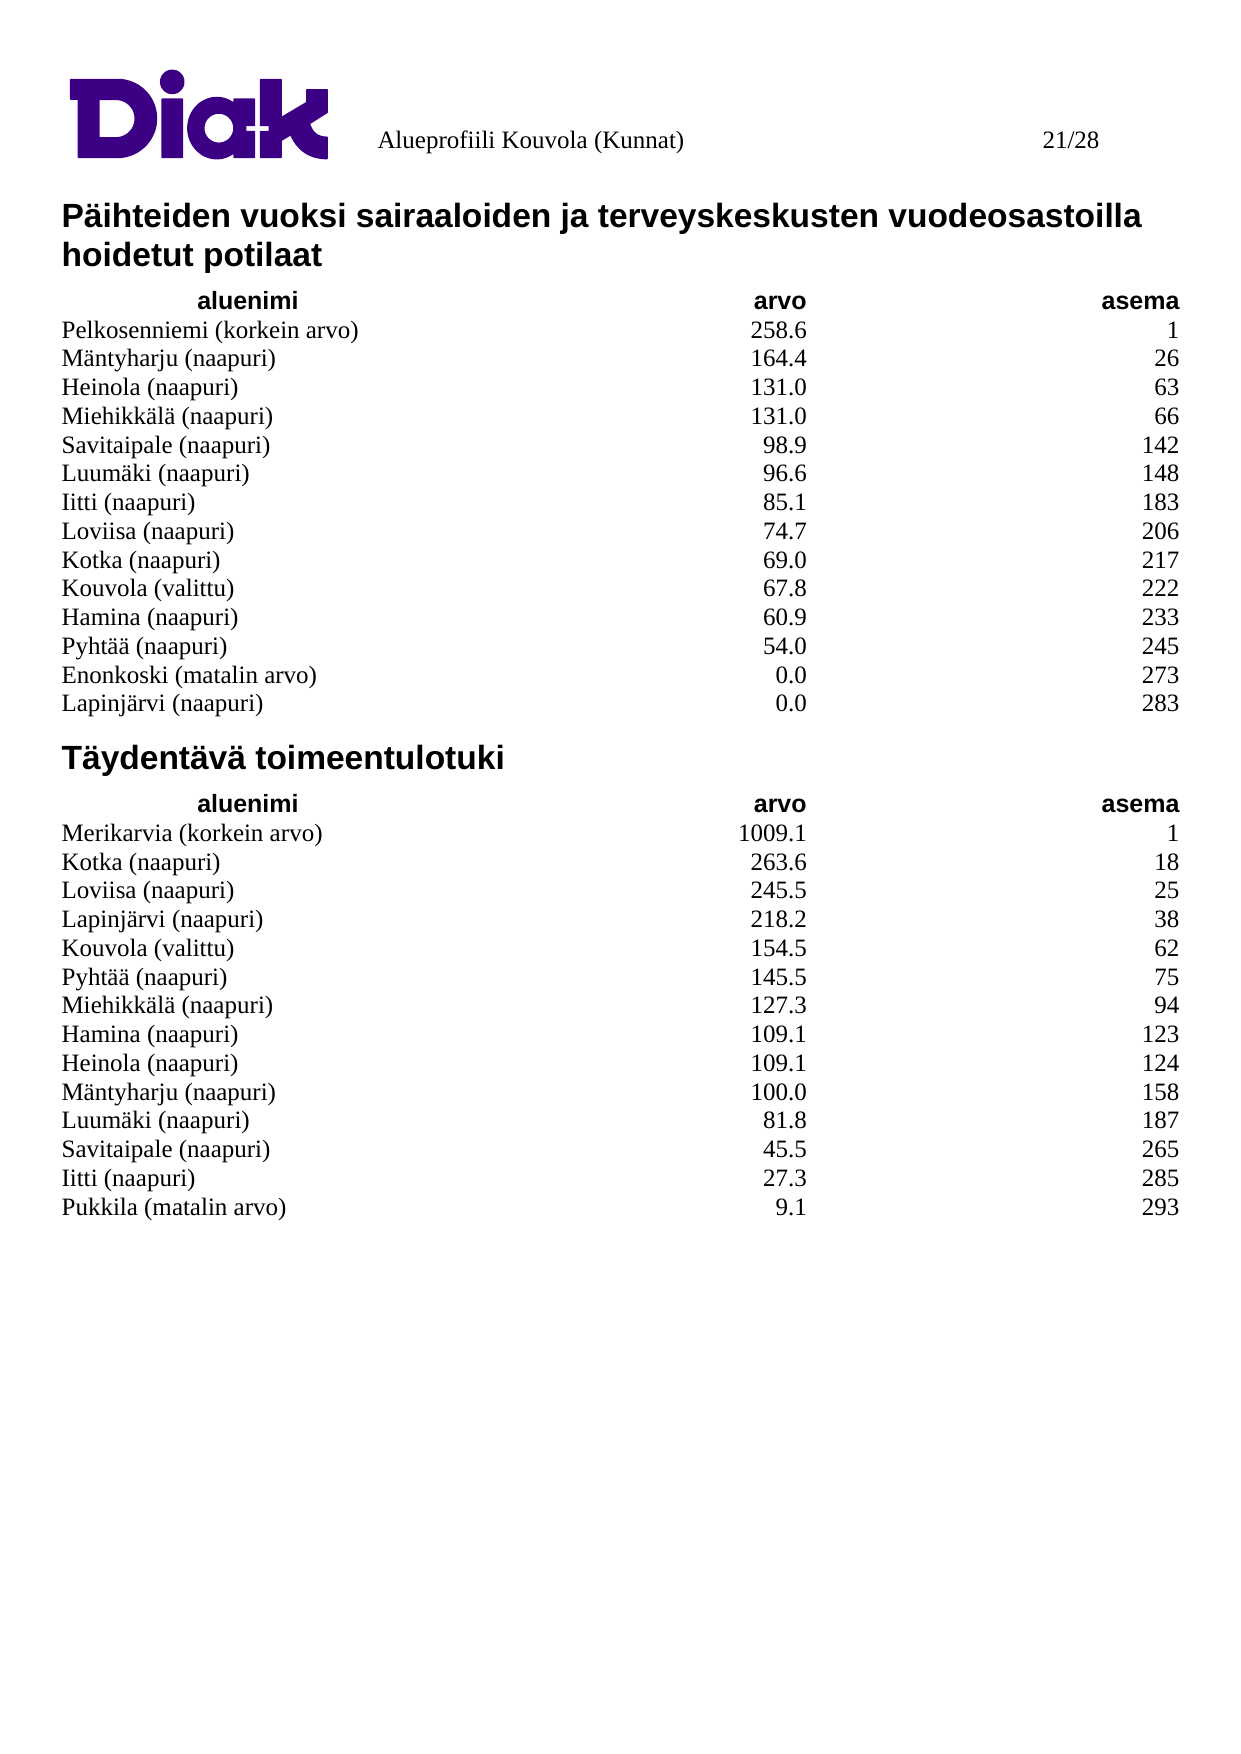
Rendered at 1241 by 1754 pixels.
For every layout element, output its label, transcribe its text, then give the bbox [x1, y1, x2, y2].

table_cell Pyhtää (naapuri) [61, 631, 434, 660]
table_cell Iitti (naapuri) [61, 1163, 434, 1192]
table_cell Hamina (naapuri) [61, 602, 434, 631]
table_header arvo [434, 286, 806, 315]
table_cell 100.0 [434, 1077, 806, 1105]
table_header arvo [434, 789, 806, 818]
table_cell 98.9 [434, 430, 806, 458]
table_cell 222 [806, 574, 1179, 602]
table_cell 233 [806, 602, 1179, 631]
table_cell 0.0 [434, 660, 806, 688]
table_header aluenimi [61, 789, 434, 818]
table_cell 131.0 [434, 401, 806, 430]
table_cell Kotka (naapuri) [61, 545, 434, 573]
table_cell 1 [806, 315, 1179, 343]
table_cell 1009.1 [434, 818, 806, 847]
table_cell 26 [806, 344, 1179, 372]
table_cell 158 [806, 1077, 1179, 1105]
table_cell 273 [806, 660, 1179, 688]
table_cell Kouvola (valittu) [61, 574, 434, 602]
table_cell 1 [806, 818, 1179, 847]
table_cell 124 [806, 1048, 1179, 1077]
table_cell 131.0 [434, 372, 806, 401]
table_cell 109.1 [434, 1019, 806, 1048]
table_cell 54.0 [434, 631, 806, 660]
table_cell 74.7 [434, 516, 806, 545]
table_cell Savitaipale (naapuri) [61, 1134, 434, 1163]
table_cell Mäntyharju (naapuri) [61, 344, 434, 372]
table_cell Pyhtää (naapuri) [61, 962, 434, 990]
table_cell 245.5 [434, 875, 806, 904]
table_cell 145.5 [434, 962, 806, 990]
table_cell 18 [806, 847, 1179, 875]
table_cell 45.5 [434, 1134, 806, 1163]
table_cell Merikarvia (korkein arvo) [61, 818, 434, 847]
table_cell Kotka (naapuri) [61, 847, 434, 875]
table_cell 127.3 [434, 990, 806, 1019]
table_cell 217 [806, 545, 1179, 573]
table_cell 38 [806, 904, 1179, 933]
table_cell 154.5 [434, 933, 806, 962]
table_cell Heinola (naapuri) [61, 1048, 434, 1077]
table_cell 94 [806, 990, 1179, 1019]
table_cell 0.0 [434, 689, 806, 717]
table_cell 75 [806, 962, 1179, 990]
table_cell 258.6 [434, 315, 806, 343]
table_cell 96.6 [434, 459, 806, 487]
table_cell Iitti (naapuri) [61, 487, 434, 516]
table_cell 63 [806, 372, 1179, 401]
table_cell 285 [806, 1163, 1179, 1192]
table_cell 263.6 [434, 847, 806, 875]
table_cell 27.3 [434, 1163, 806, 1192]
table_cell Lapinjärvi (naapuri) [61, 904, 434, 933]
table_cell 218.2 [434, 904, 806, 933]
table_cell 60.9 [434, 602, 806, 631]
table_cell 283 [806, 689, 1179, 717]
table_cell 109.1 [434, 1048, 806, 1077]
table_cell 69.0 [434, 545, 806, 573]
table_cell Miehikkälä (naapuri) [61, 990, 434, 1019]
table_cell 67.8 [434, 574, 806, 602]
table_cell Mäntyharju (naapuri) [61, 1077, 434, 1105]
table_cell Kouvola (valittu) [61, 933, 434, 962]
table_cell Savitaipale (naapuri) [61, 430, 434, 458]
table_cell Lapinjärvi (naapuri) [61, 689, 434, 717]
table_header asema [806, 789, 1179, 818]
subtitle Täydentävä toimeentulotuki [61, 738, 1179, 777]
table_cell 9.1 [434, 1192, 806, 1220]
table_cell 142 [806, 430, 1179, 458]
table_cell 25 [806, 875, 1179, 904]
table_cell Pukkila (matalin arvo) [61, 1192, 434, 1220]
table_cell 187 [806, 1105, 1179, 1134]
table_cell Luumäki (naapuri) [61, 1105, 434, 1134]
table_cell 62 [806, 933, 1179, 962]
table_cell 66 [806, 401, 1179, 430]
table_cell 85.1 [434, 487, 806, 516]
table_cell 293 [806, 1192, 1179, 1220]
table_cell Miehikkälä (naapuri) [61, 401, 434, 430]
subtitle Päihteiden vuoksi sairaaloiden ja terveyskeskusten vuodeosastoilla hoidetut potilaat [61, 196, 1179, 273]
table_cell 148 [806, 459, 1179, 487]
table_cell 164.4 [434, 344, 806, 372]
table_cell Enonkoski (matalin arvo) [61, 660, 434, 688]
table_cell 123 [806, 1019, 1179, 1048]
table_cell Loviisa (naapuri) [61, 516, 434, 545]
table_cell Heinola (naapuri) [61, 372, 434, 401]
table_header aluenimi [61, 286, 434, 315]
table_cell Hamina (naapuri) [61, 1019, 434, 1048]
table_cell 245 [806, 631, 1179, 660]
table_header asema [806, 286, 1179, 315]
table_cell 265 [806, 1134, 1179, 1163]
table_cell 206 [806, 516, 1179, 545]
table_cell 81.8 [434, 1105, 806, 1134]
table_cell 183 [806, 487, 1179, 516]
table_cell Pelkosenniemi (korkein arvo) [61, 315, 434, 343]
table_cell Loviisa (naapuri) [61, 875, 434, 904]
table_cell Luumäki (naapuri) [61, 459, 434, 487]
